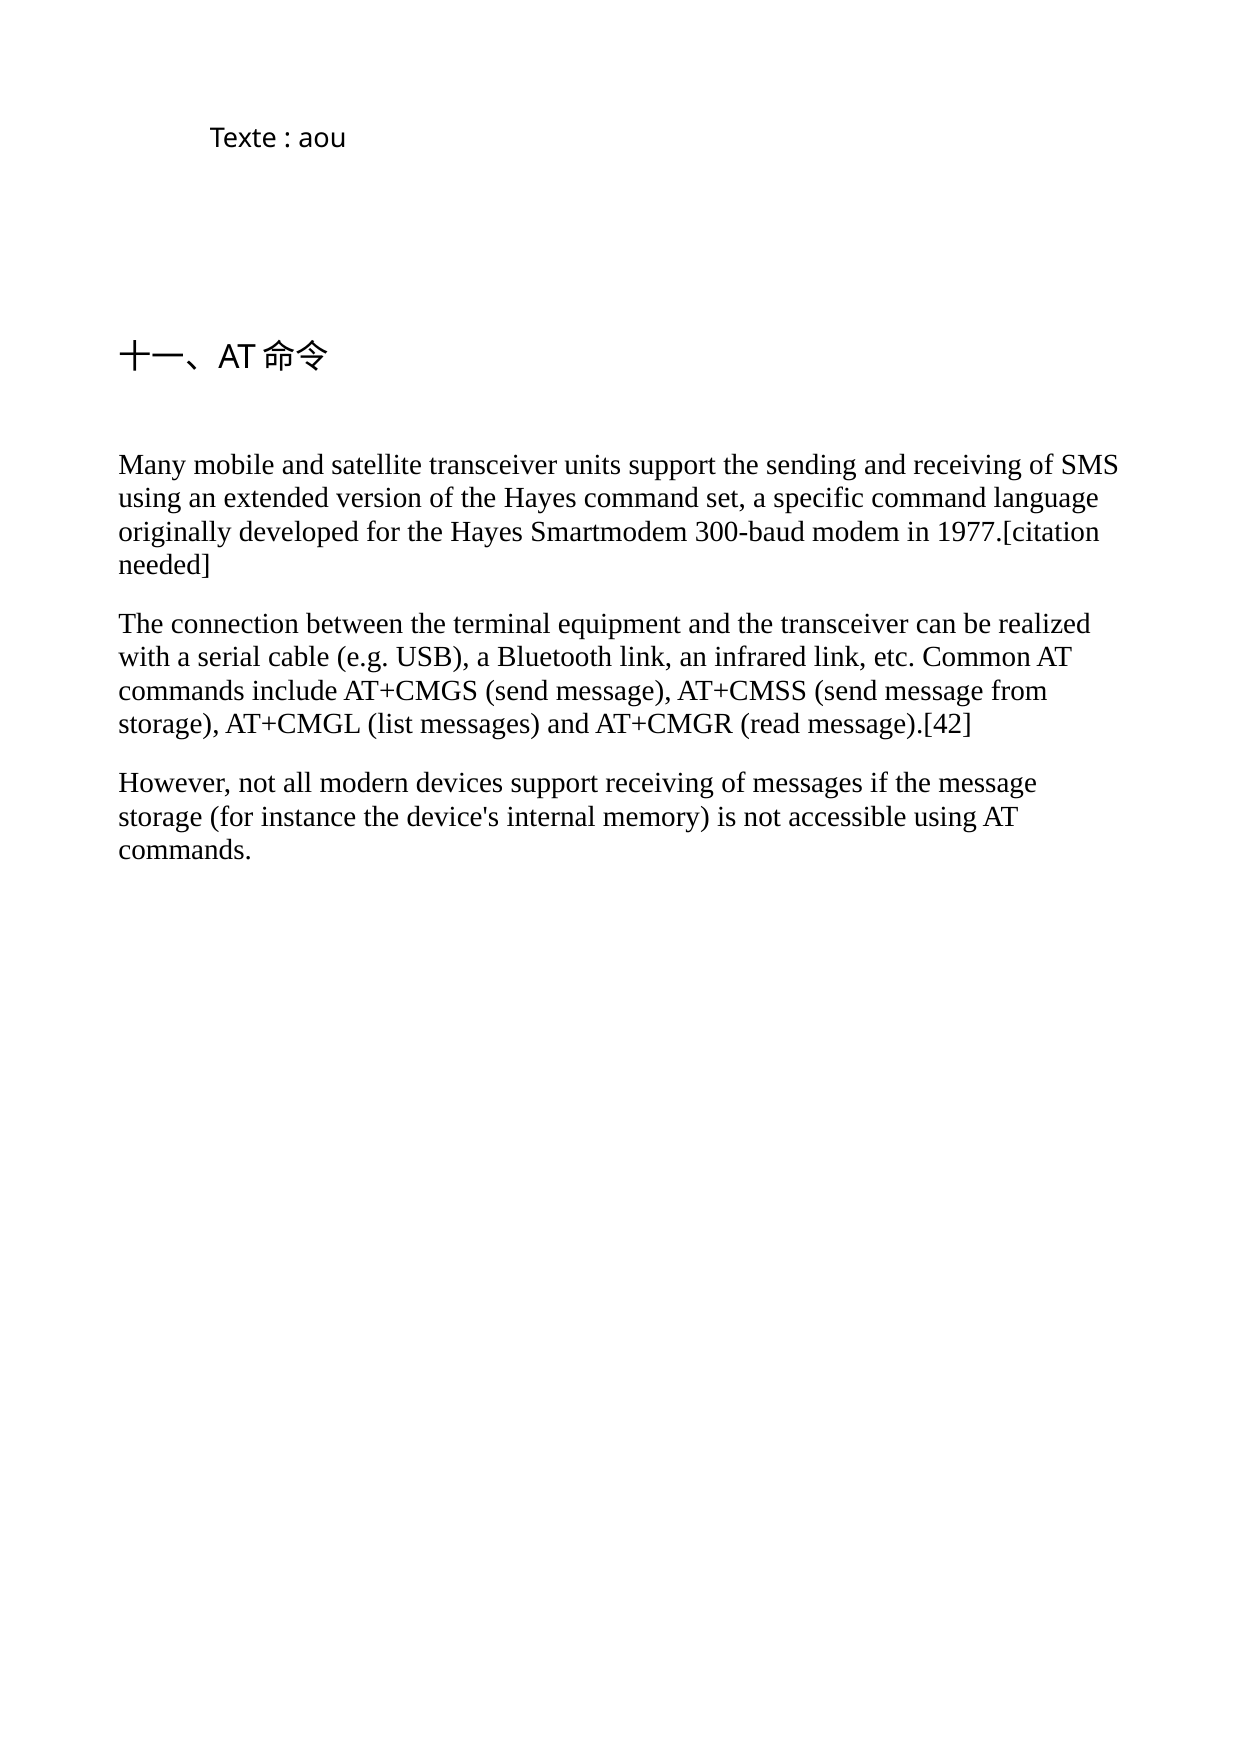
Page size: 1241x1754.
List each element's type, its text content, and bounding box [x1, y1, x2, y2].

text 十一、AT命令 [118, 332, 1122, 378]
text The connection between the terminal equipment and the transceiver can be realized with a serial cable (e.g. USB), a Bluetooth link, an infrared link, etc. Common AT commands include AT+CMGS (send message), AT+CMSS (send message from storage), AT+CMGL (list messages) and AT+CMGR (read message).[42] [118, 606, 1122, 740]
text However, not all modern devices support receiving of messages if the message storage (for instance the device's internal memory) is not accessible using AT commands. [118, 765, 1122, 866]
text Texte : aou [118, 118, 1122, 155]
text Many mobile and satellite transceiver units support the sending and receiving of SMS using an extended version of the Hayes command set, a specific command language originally developed for the Hayes Smartmodem 300-baud modem in 1977.[citation needed] [118, 447, 1122, 581]
